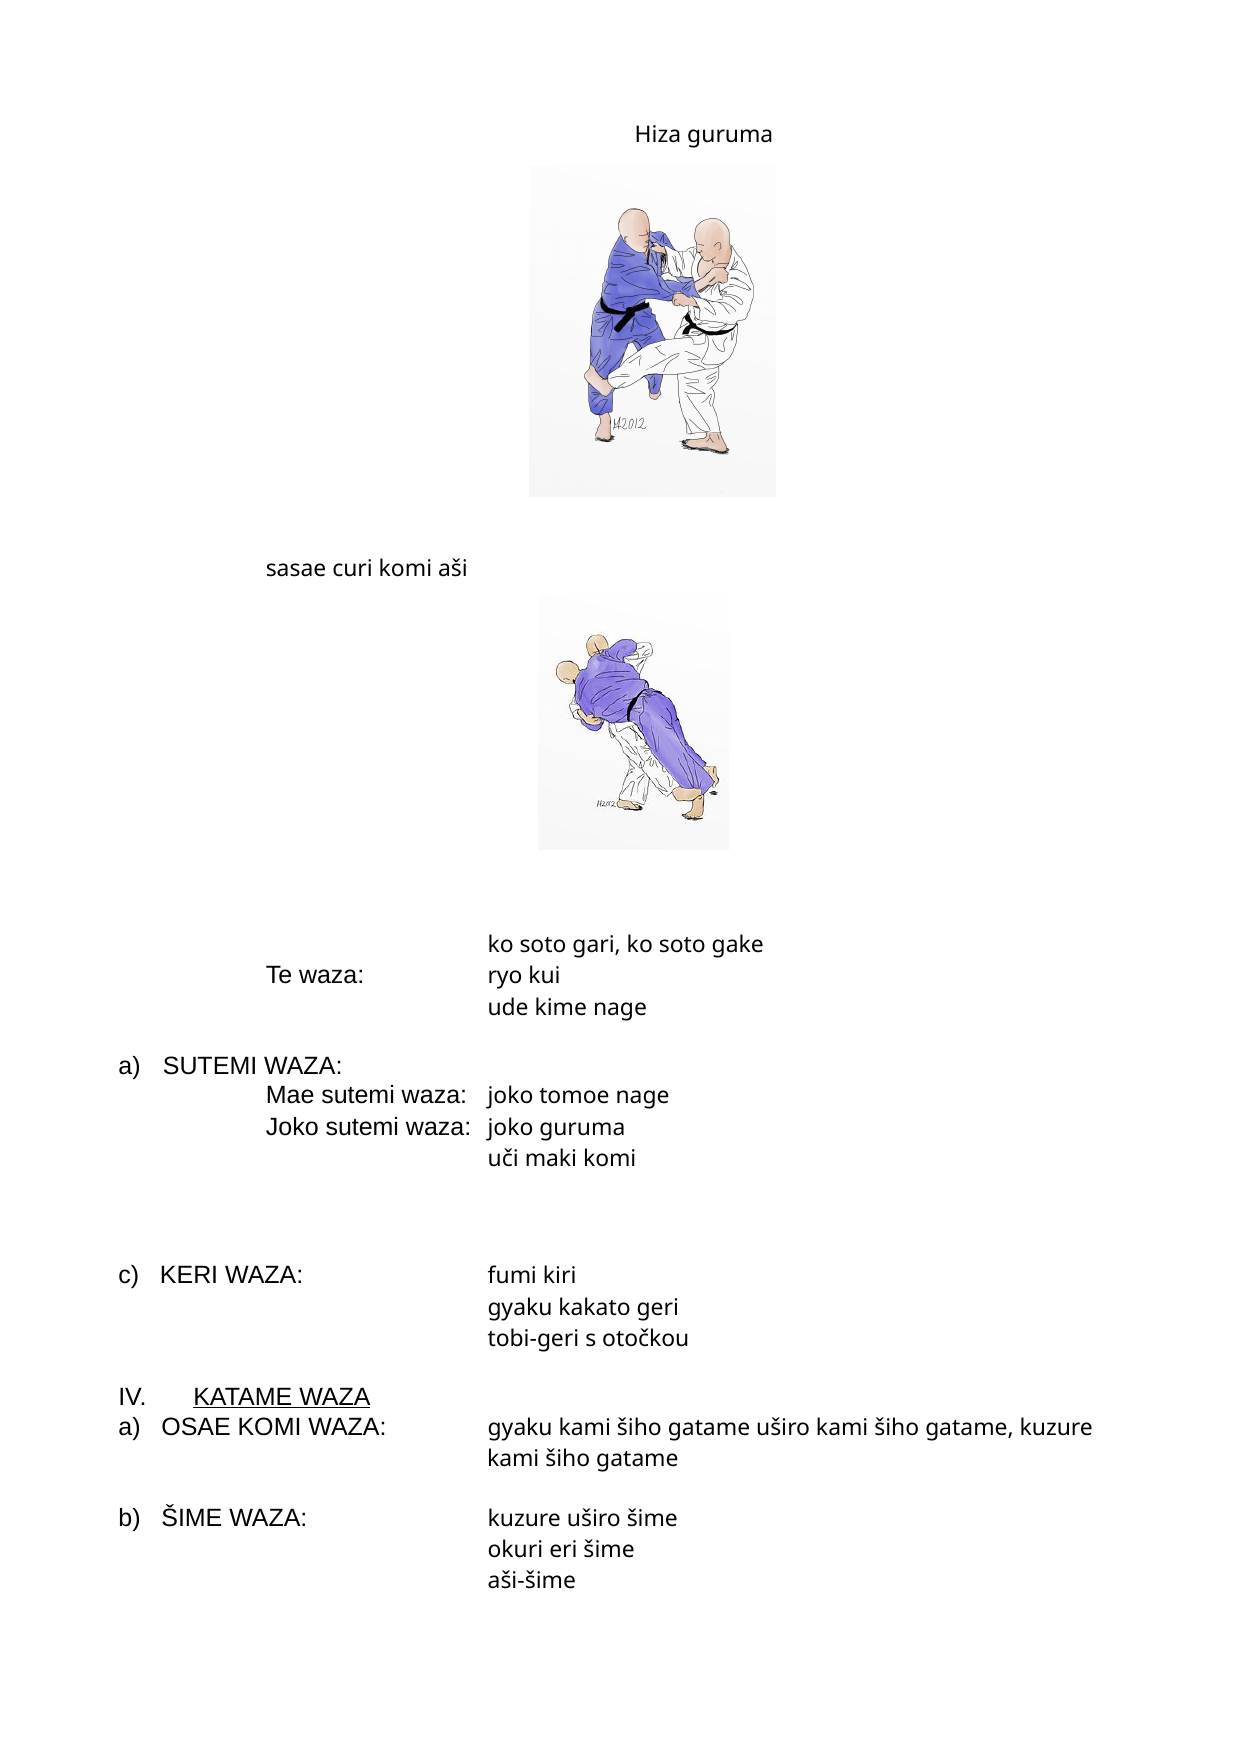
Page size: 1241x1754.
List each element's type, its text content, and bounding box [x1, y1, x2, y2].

text aši-šime [118, 1564, 1122, 1596]
text sasae curi komi aši [266, 552, 1122, 583]
text ko soto gari, ko soto gake [266, 928, 1122, 959]
picture [537, 594, 730, 850]
text c) KERI WAZA: fumi kiri [118, 1259, 1122, 1291]
text Hiza guruma [266, 118, 1122, 149]
text gyaku kakato geri [266, 1291, 1122, 1322]
picture [528, 166, 777, 497]
text Te waza: ryo kui [266, 959, 1122, 991]
text uči maki komi [118, 1142, 1122, 1173]
text b) ŠIME WAZA: kuzure uširo šime [118, 1502, 1122, 1533]
subtitle KATAME WAZA [118, 1382, 1122, 1411]
text ude kime nage [266, 991, 1122, 1022]
text tobi-geri s otočkou [266, 1322, 1122, 1353]
text a) OSAE KOMI WAZA: gyaku kami šiho gatame uširo kami šiho gatame, kuzure [118, 1411, 1122, 1442]
list SUTEMI WAZA: [118, 1051, 1122, 1079]
text Mae sutemi waza: joko tomoe nage [266, 1079, 1122, 1111]
text Joko sutemi waza: joko guruma [266, 1111, 1122, 1142]
text okuri eri šime [118, 1533, 1122, 1564]
text kami šiho gatame [413, 1442, 1122, 1473]
